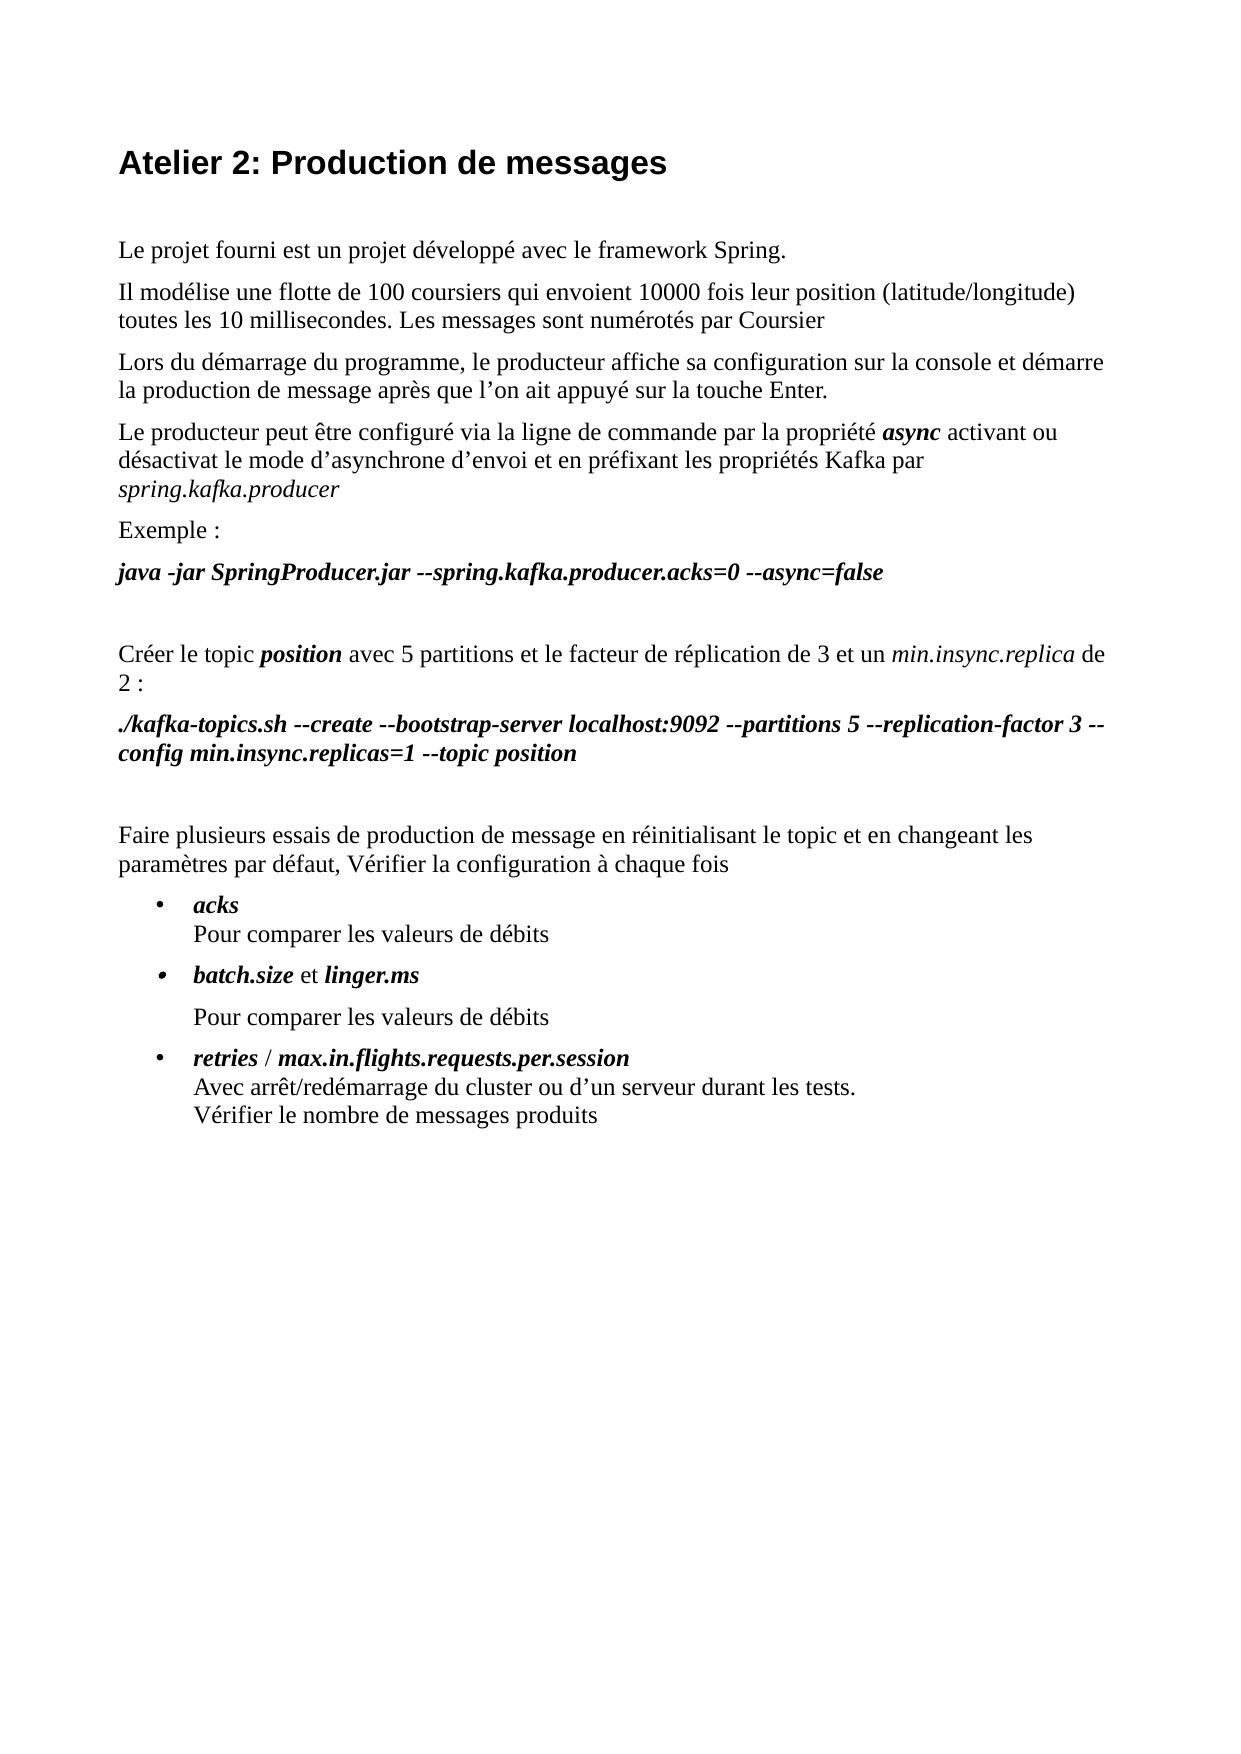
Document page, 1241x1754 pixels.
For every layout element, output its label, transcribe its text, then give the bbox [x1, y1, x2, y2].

list acks Pour comparer les valeurs de débits [156, 891, 1122, 948]
text Lors du démarrage du programme, le producteur affiche sa configuration sur la console et démarre la production de message après que l’on ait appuyé sur la touche Enter. [118, 347, 1122, 404]
text Le projet fourni est un projet développé avec le framework Spring. [118, 236, 1122, 264]
list retries / max.in.flights.requests.per.session Avec arrêt/redémarrage du cluster ou d’un serveur durant les tests. Vérifier le nombre de messages produits [156, 1043, 1122, 1129]
text Faire plusieurs essais de production de message en réinitialisant le topic et en changeant les paramètres par défaut, Vérifier la configuration à chaque fois [118, 821, 1122, 878]
text Créer le topic position avec 5 partitions et le facteur de réplication de 3 et un min.insync.replica de 2 : [118, 639, 1122, 697]
list batch.size et linger.ms [156, 961, 1122, 989]
text Il modélise une flotte de 100 coursiers qui envoient 10000 fois leur position (latitude/longitude) toutes les 10 millisecondes. Les messages sont numérotés par Coursier [118, 277, 1122, 334]
list Pour comparer les valeurs de débits [156, 1002, 1122, 1031]
text Le producteur peut être configuré via la ligne de commande par la propriété async activant ou désactivat le mode d’asynchrone d’envoi et en préfixant les propriétés Kafka par spring.kafka.producer [118, 417, 1122, 503]
text java -jar SpringProducer.jar --spring.kafka.producer.acks=0 --async=false [118, 557, 1122, 586]
subtitle Atelier 2: Production de messages [118, 143, 1122, 182]
text Exemple : [118, 516, 1122, 544]
text ./kafka-topics.sh --create --bootstrap-server localhost:9092 --partitions 5 --replication-factor 3 --config min.insync.replicas=1 --topic position [118, 709, 1122, 767]
